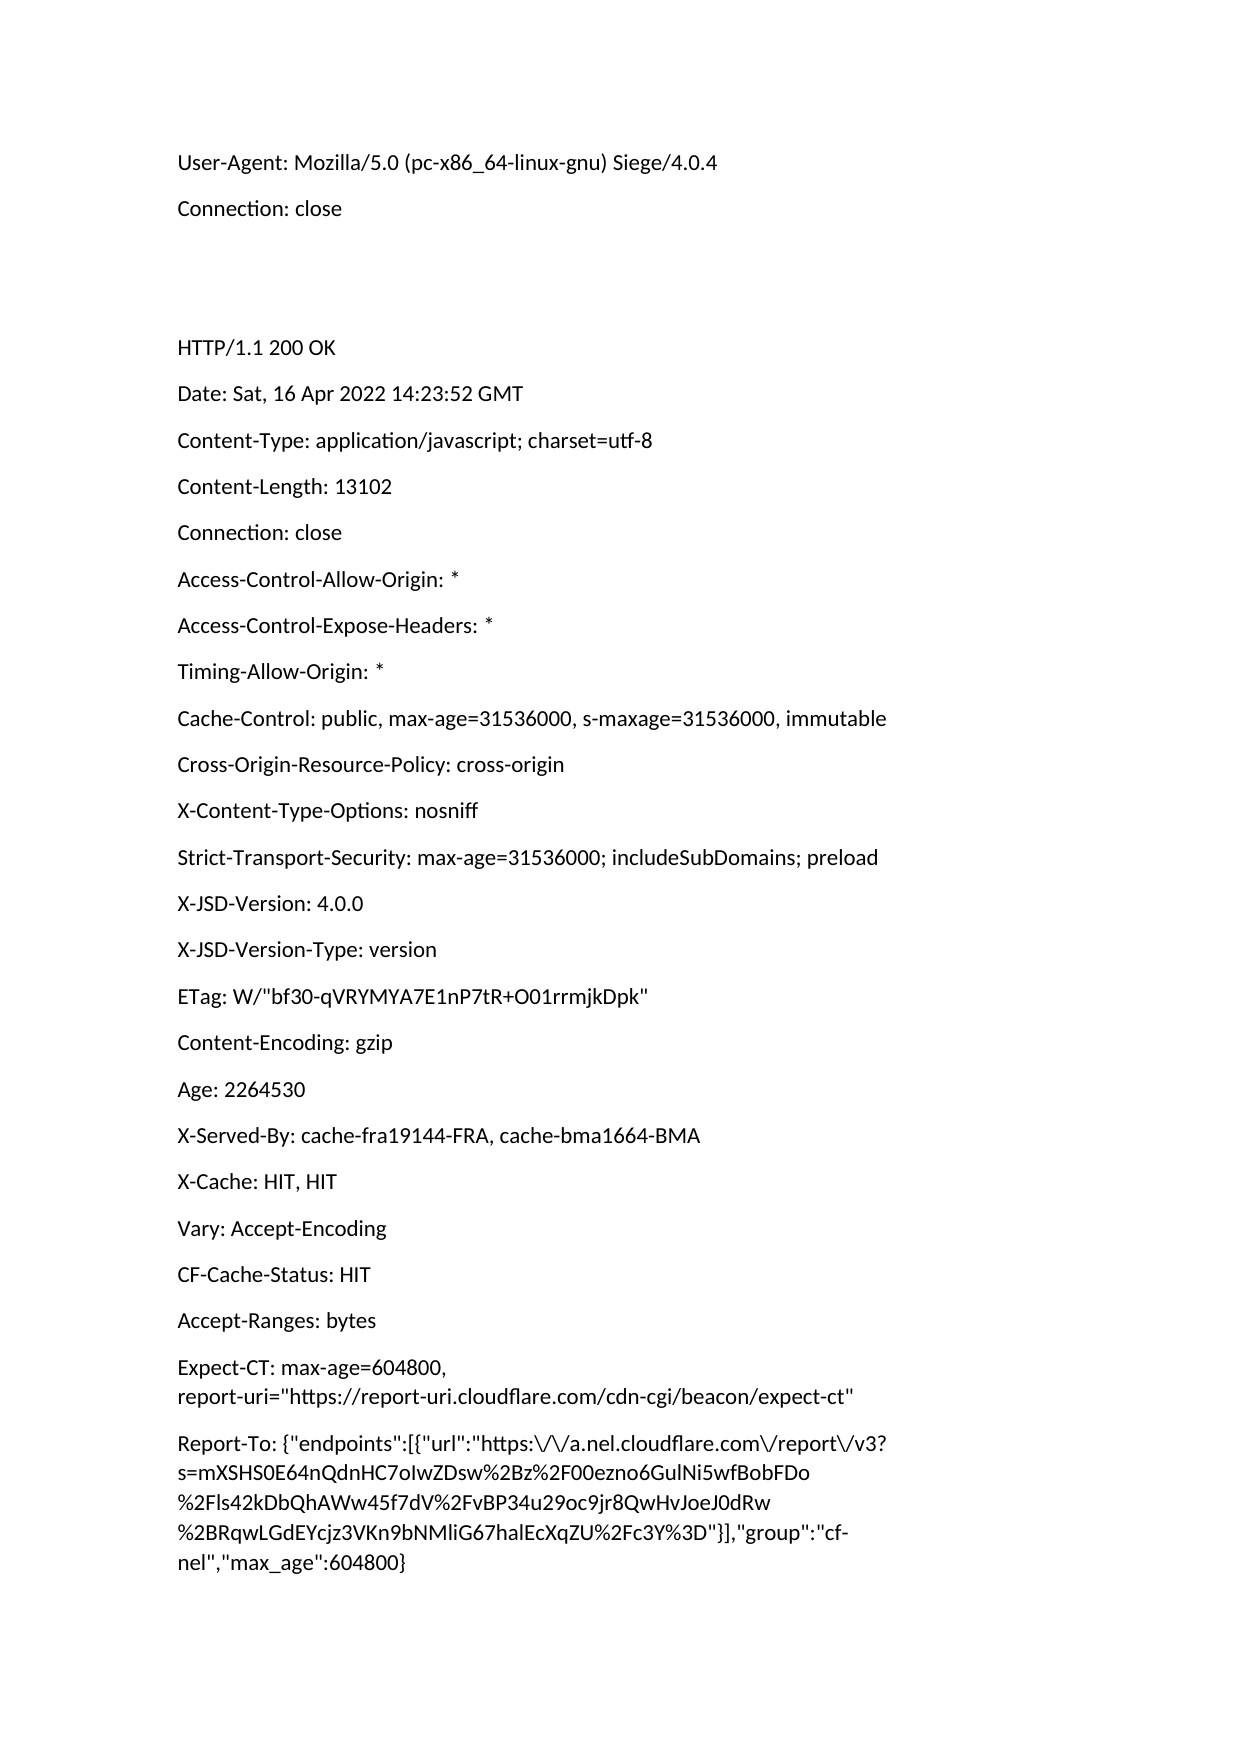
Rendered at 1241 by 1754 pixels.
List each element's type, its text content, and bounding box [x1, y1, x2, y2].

text X-Content-Type-Options: nosniff [177, 797, 1063, 824]
text Report-To: {"endpoints":[{"url":"https:\/\/a.nel.cloudflare.com\/report\/v3?s=mXSHS0E64nQdnHC7oIwZDsw%2Bz%2F00ezno6GulNi5wfBobFDo%2Fls42kDbQhAWw45f7dV%2FvBP34u29oc9jr8QwHvJoeJ0dRw%2BRqwLGdEYcjz3VKn9bNMliG67halEcXqZU%2Fc3Y%3D"}],"group":"cf-nel","max_age":604800} [177, 1429, 1063, 1576]
text Accept-Ranges: bytes [177, 1306, 1063, 1334]
text Expect-CT: max-age=604800, report-uri="https://report-uri.cloudflare.com/cdn-cgi/beacon/expect-ct" [177, 1353, 1063, 1411]
text Connection: close [177, 518, 1063, 546]
text Access-Control-Expose-Headers: * [177, 611, 1063, 639]
text Cross-Origin-Resource-Policy: cross-origin [177, 750, 1063, 778]
text HTTP/1.1 200 OK [177, 333, 1063, 361]
text Content-Length: 13102 [177, 472, 1063, 500]
text Content-Encoding: gzip [177, 1028, 1063, 1056]
text User-Agent: Mozilla/5.0 (pc-x86_64-linux-gnu) Siege/4.0.4 [177, 148, 1063, 176]
text X-Cache: HIT, HIT [177, 1167, 1063, 1195]
text Age: 2264530 [177, 1075, 1063, 1103]
text X-JSD-Version: 4.0.0 [177, 889, 1063, 917]
text Connection: close [177, 194, 1063, 222]
text Cache-Control: public, max-age=31536000, s-maxage=31536000, immutable [177, 704, 1063, 732]
text Strict-Transport-Security: max-age=31536000; includeSubDomains; preload [177, 843, 1063, 871]
text ETag: W/"bf30-qVRYMYA7E1nP7tR+O01rrmjkDpk" [177, 982, 1063, 1010]
text X-JSD-Version-Type: version [177, 936, 1063, 964]
text Content-Type: application/javascript; charset=utf-8 [177, 426, 1063, 454]
text X-Served-By: cache-fra19144-FRA, cache-bma1664-BMA [177, 1121, 1063, 1149]
text Vary: Accept-Encoding [177, 1214, 1063, 1242]
text Date: Sat, 16 Apr 2022 14:23:52 GMT [177, 379, 1063, 407]
text CF-Cache-Status: HIT [177, 1260, 1063, 1288]
text Timing-Allow-Origin: * [177, 657, 1063, 686]
text Access-Control-Allow-Origin: * [177, 565, 1063, 593]
